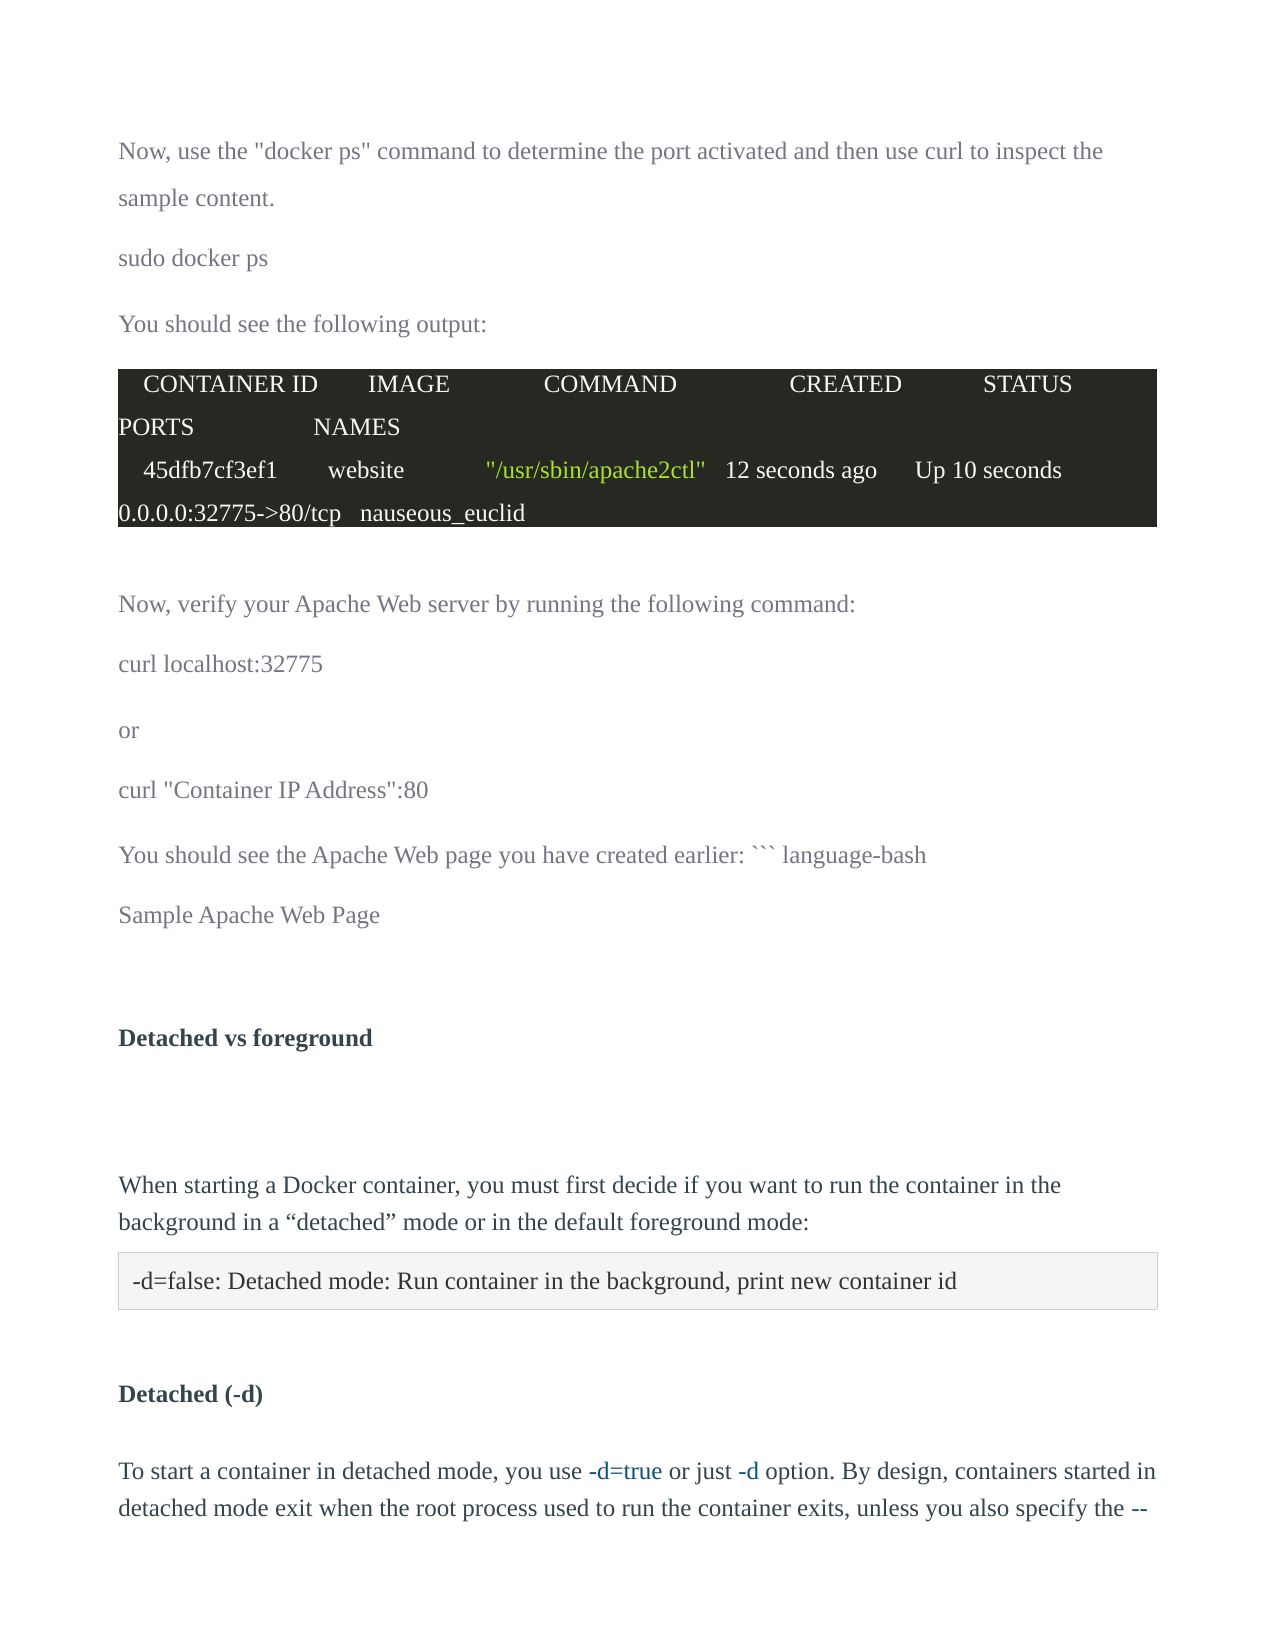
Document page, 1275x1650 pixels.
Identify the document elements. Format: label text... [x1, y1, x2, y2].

subtitle Detached vs foreground [118, 1023, 1157, 1052]
text Now, verify your Apache Web server by running the following command: [118, 571, 1157, 618]
text You should see the following output: [118, 291, 1157, 338]
text Sample Apache Web Page [118, 900, 1157, 929]
text Now, use the "docker ps" command to determine the port activated and then use curl to inspect the sample content. [118, 118, 1157, 212]
subtitle Detached (-d) [118, 1368, 1157, 1408]
text curl localhost:32775 [118, 649, 1157, 678]
text curl "Container IP Address":80 [118, 775, 1157, 803]
text To start a container in detached mode, you use -d=true or just -d option. By design, containers started in detached mode exit when the root process used to run the container exits, unless you also specify the [118, 1447, 1157, 1522]
text CONTAINER ID IMAGE COMMAND CREATED STATUS PORTS NAMES [118, 369, 1157, 441]
text You should see the Apache Web page you have created earlier: ``` language-bash [118, 822, 1157, 869]
text 45dfb7cf3ef1 website "/usr/sbin/apache2ctl" 12 seconds ago Up 10 seconds 0.0.0.0:32775->80/tcp nauseous_euclid [118, 455, 1157, 527]
text sudo docker ps [118, 243, 1157, 272]
text When starting a Docker container, you must first decide if you want to run the container in the background in a “detached” mode or in the default foreground mode: [118, 1161, 1157, 1236]
text or [118, 697, 1157, 743]
text -d=false: Detached mode: Run container in the background, print new container id [119, 1253, 1157, 1309]
